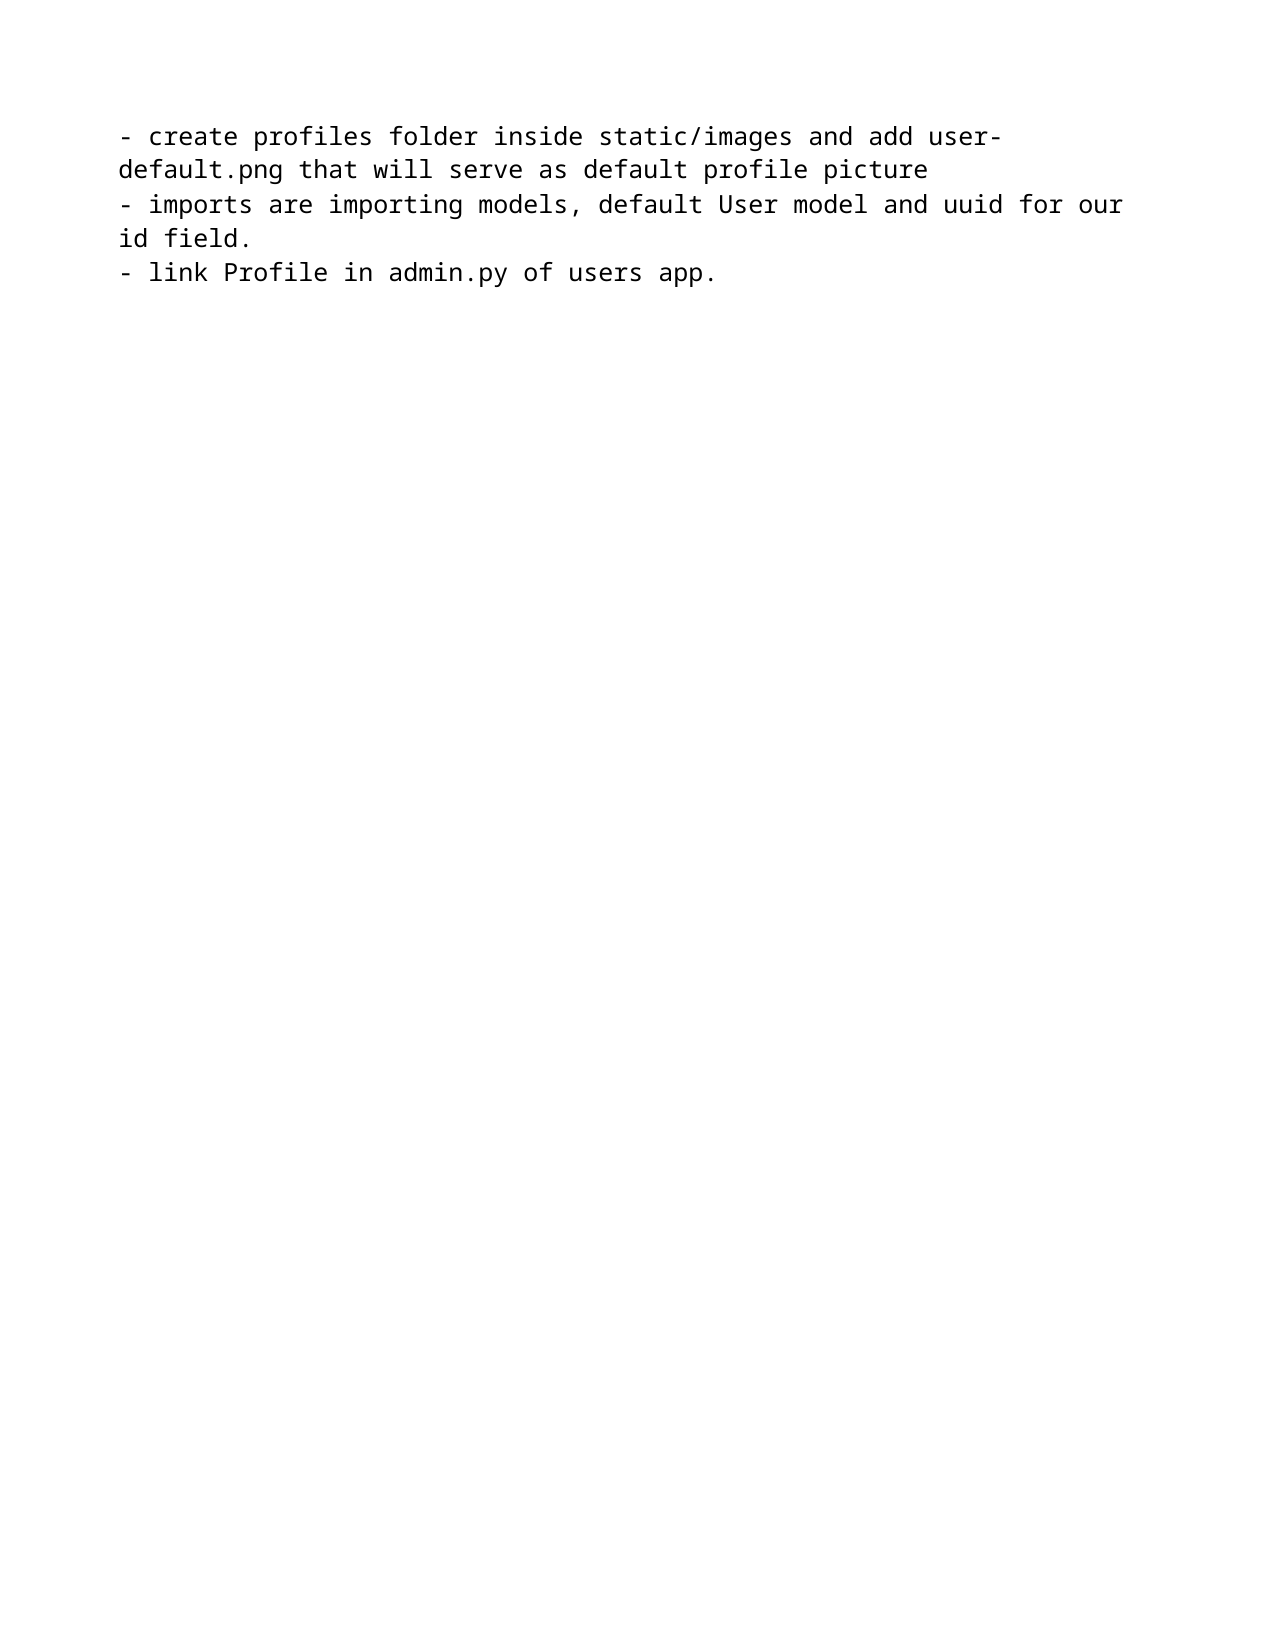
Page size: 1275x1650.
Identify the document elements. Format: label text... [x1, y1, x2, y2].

text - link Profile in admin.py of users app. [118, 254, 1157, 288]
text - create profiles folder inside static/images and add user-default.png that will serve as default profile picture [118, 118, 1157, 186]
text - imports are importing models, default User model and uuid for our id field. [118, 186, 1157, 254]
